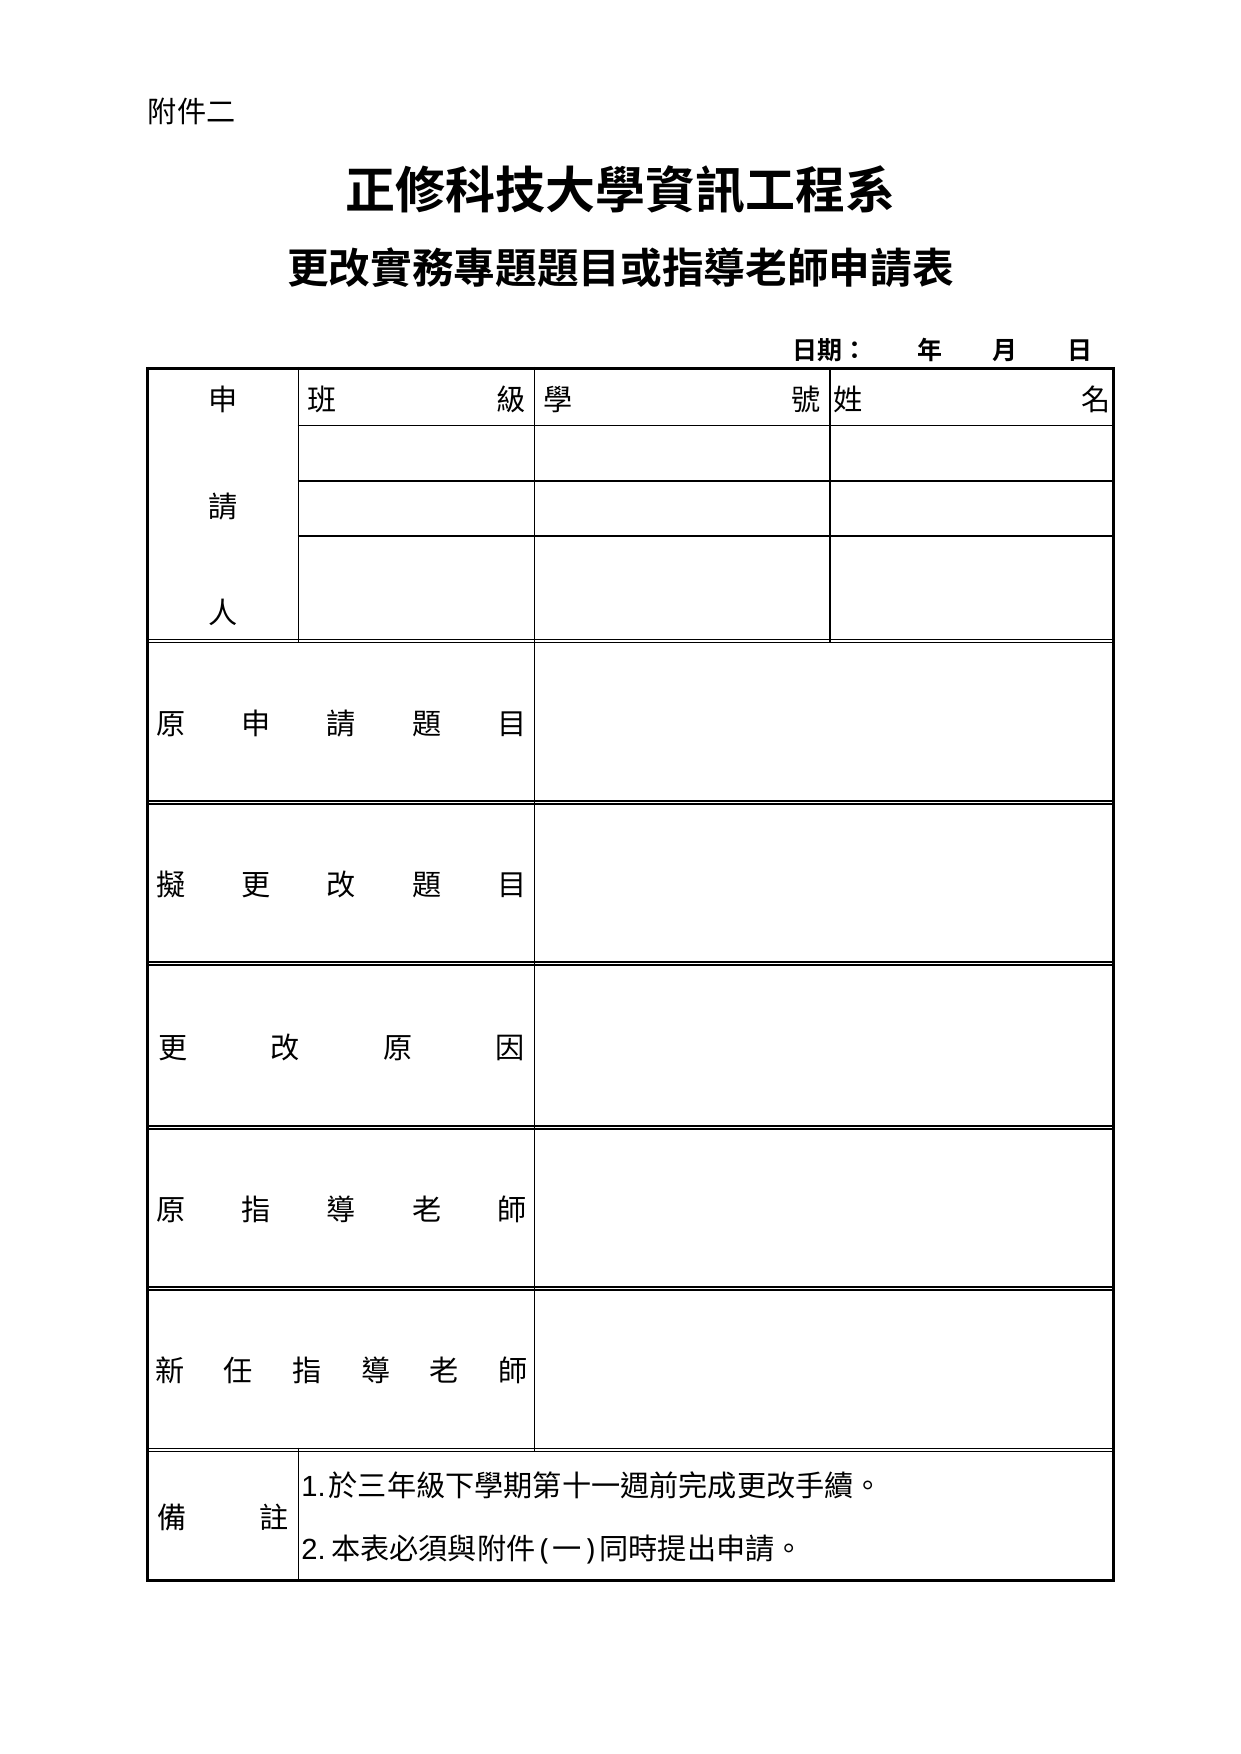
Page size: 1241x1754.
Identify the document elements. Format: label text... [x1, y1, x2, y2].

table_cell [299, 537, 534, 639]
table_cell [299, 482, 534, 535]
table_cell [535, 643, 1112, 800]
table_header 姓 名 [831, 370, 1112, 425]
table_cell [535, 426, 829, 480]
text 更改實務專題題目或指導老師申請表 [148, 235, 1092, 295]
text 日期： 年 月 日 [148, 329, 1092, 367]
table_cell 更改原因 [149, 966, 534, 1125]
table_cell [535, 966, 1112, 1125]
table_cell [299, 426, 534, 480]
table_cell [535, 1291, 1112, 1447]
table_cell [831, 482, 1112, 535]
table_header 學 號 [535, 370, 829, 425]
table_cell [535, 537, 829, 639]
text 正修科技大學資訊工程系 [148, 150, 1092, 222]
table_cell [535, 482, 829, 535]
table_cell 原申請題目 [149, 643, 534, 800]
table_header 班 級 [299, 370, 534, 425]
table_cell 原指導老師 [149, 1130, 534, 1286]
table_cell [831, 426, 1112, 480]
table_cell 新任指導老師 [149, 1291, 534, 1447]
table_cell 於三年級下學期第十一週前完成更改手續。 本表必須與附件(一)同時提出申請。 [299, 1452, 1112, 1578]
table_cell [535, 805, 1112, 961]
table_cell 擬更改題目 [149, 805, 534, 961]
table_header 申 請 人 [149, 370, 298, 639]
table_cell [831, 537, 1112, 639]
table_cell [535, 1130, 1112, 1286]
table_cell 備 註 [149, 1452, 298, 1578]
